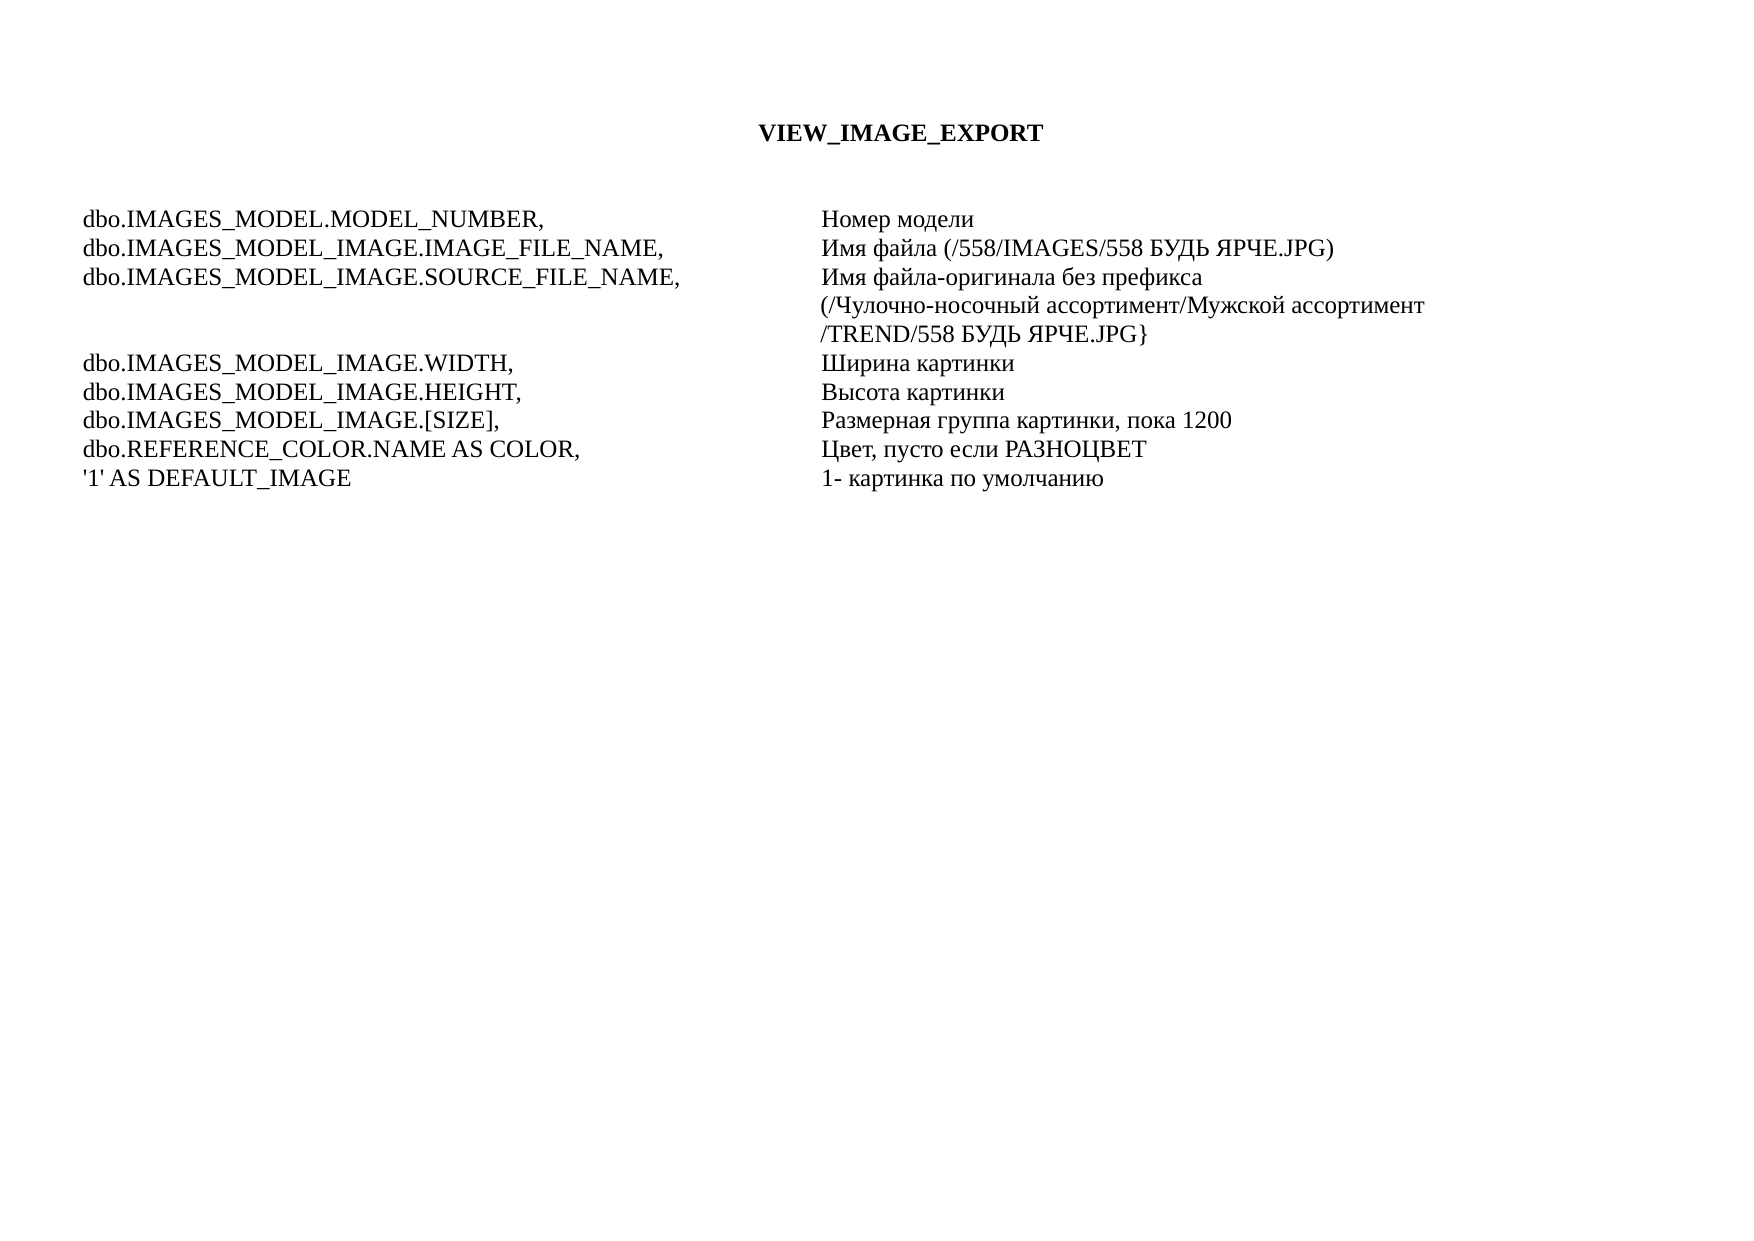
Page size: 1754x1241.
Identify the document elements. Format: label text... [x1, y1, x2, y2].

text dbo.IMAGES_MODEL.MODEL_NUMBER, Номер модели [83, 204, 1718, 233]
text dbo.REFERENCE_COLOR.NAME AS COLOR, Цвет, пусто если РАЗНОЦВЕТ [83, 434, 1718, 463]
text (/Чулочно-носочный ассортимент/Мужской ассортимент [59, 291, 1718, 319]
text /TREND/558 БУДЬ ЯРЧЕ.JPG} [59, 319, 1718, 348]
text dbo.IMAGES_MODEL_IMAGE.WIDTH, Ширина картинки [83, 348, 1718, 377]
text dbo.IMAGES_MODEL_IMAGE.[SIZE], Размерная группа картинки, пока 1200 [83, 406, 1718, 434]
text dbo.IMAGES_MODEL_IMAGE.IMAGE_FILE_NAME, Имя файла (/558/IMAGES/558 БУДЬ ЯРЧЕ.JPG) [83, 233, 1718, 262]
text dbo.IMAGES_MODEL_IMAGE.SOURCE_FILE_NAME, Имя файла-оригинала без префикса [83, 262, 1718, 291]
text dbo.IMAGES_MODEL_IMAGE.HEIGHT, Высота картинки [83, 377, 1718, 406]
text VIEW_IMAGE_EXPORT [83, 118, 1718, 147]
text '1' AS DEFAULT_IMAGE 1- картинка по умолчанию [83, 463, 1718, 492]
